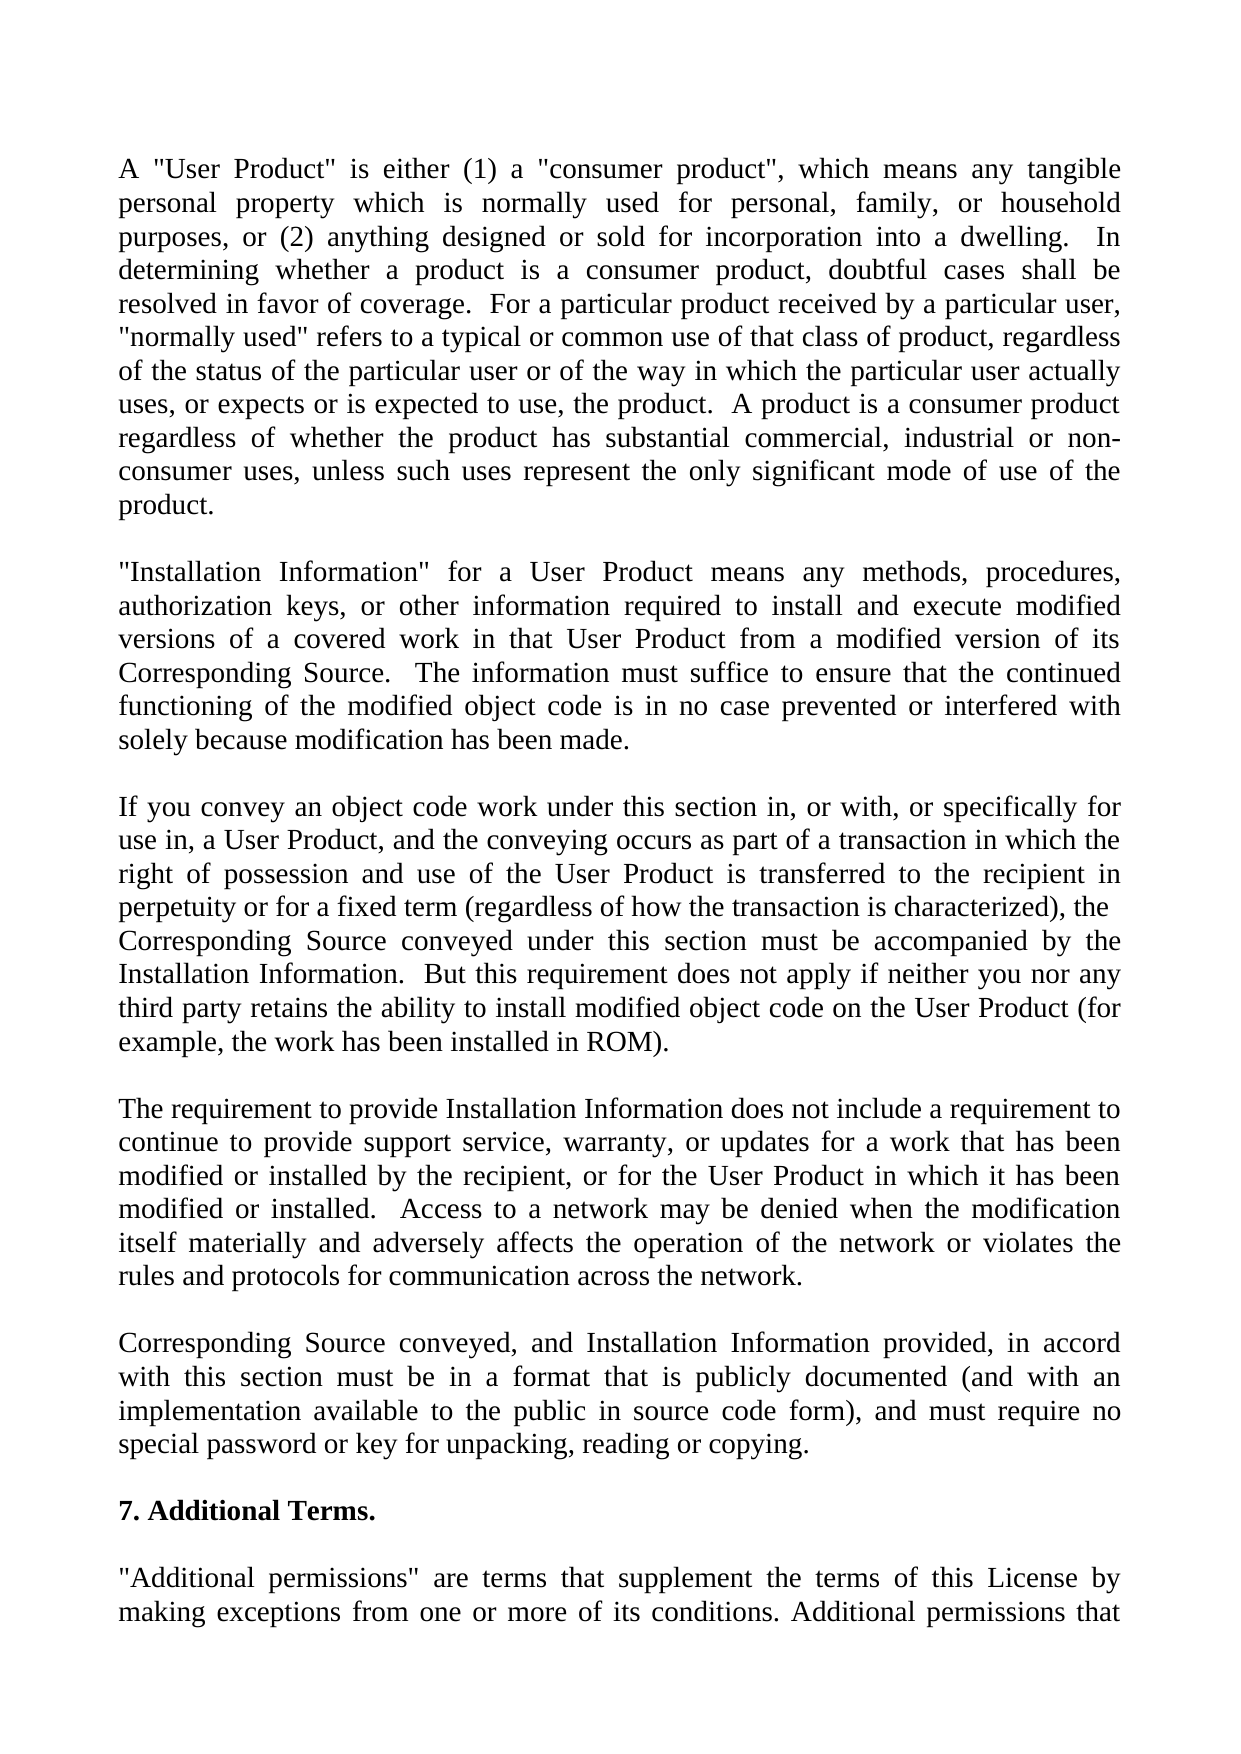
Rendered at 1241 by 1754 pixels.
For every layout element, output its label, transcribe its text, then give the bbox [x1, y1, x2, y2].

text "Installation Information" for a User Product means any methods, procedures, authorization keys, or other information required to install and execute modified versions of a covered work in that User Product from a modified version of its Corresponding Source. The information must suffice to ensure that the continued functioning of the modified object code is in no case prevented or interfered with solely because modification has been made. [118, 554, 1122, 755]
text A "User Product" is either (1) a "consumer product", which means any tangible personal property which is normally used for personal, family, or household purposes, or (2) anything designed or sold for incorporation into a dwelling. In determining whether a product is a consumer product, doubtful cases shall be resolved in favor of coverage. For a particular product received by a particular user, "normally used" refers to a typical or common use of that class of product, regardless of the status of the particular user or of the way in which the particular user actually uses, or expects or is expected to use, the product. A product is a consumer product regardless of whether the product has substantial commercial, industrial or non-consumer uses, unless such uses represent the only significant mode of use of the product. [118, 152, 1122, 521]
text Corresponding Source conveyed under this section must be accompanied by the Installation Information. But this requirement does not apply if neither you nor any third party retains the ability to install modified object code on the User Product (for example, the work has been installed in ROM). [118, 923, 1122, 1057]
text "Additional permissions" are terms that supplement the terms of this License by making exceptions from one or more of its conditions. Additional permissions that [118, 1560, 1122, 1627]
text The requirement to provide Installation Information does not include a requirement to continue to provide support service, warranty, or updates for a work that has been modified or installed by the recipient, or for the User Product in which it has been modified or installed. Access to a network may be denied when the modification itself materially and adversely affects the operation of the network or violates the rules and protocols for communication across the network. [118, 1091, 1122, 1292]
text Corresponding Source conveyed, and Installation Information provided, in accord with this section must be in a format that is publicly documented (and with an implementation available to the public in source code form), and must require no special password or key for unpacking, reading or copying. [118, 1326, 1122, 1460]
text If you convey an object code work under this section in, or with, or specifically for use in, a User Product, and the conveying occurs as part of a transaction in which the right of possession and use of the User Product is transferred to the recipient in perpetuity or for a fixed term (regardless of how the transaction is characterized), the [118, 789, 1122, 923]
text 7. Additional Terms. [118, 1493, 1122, 1527]
